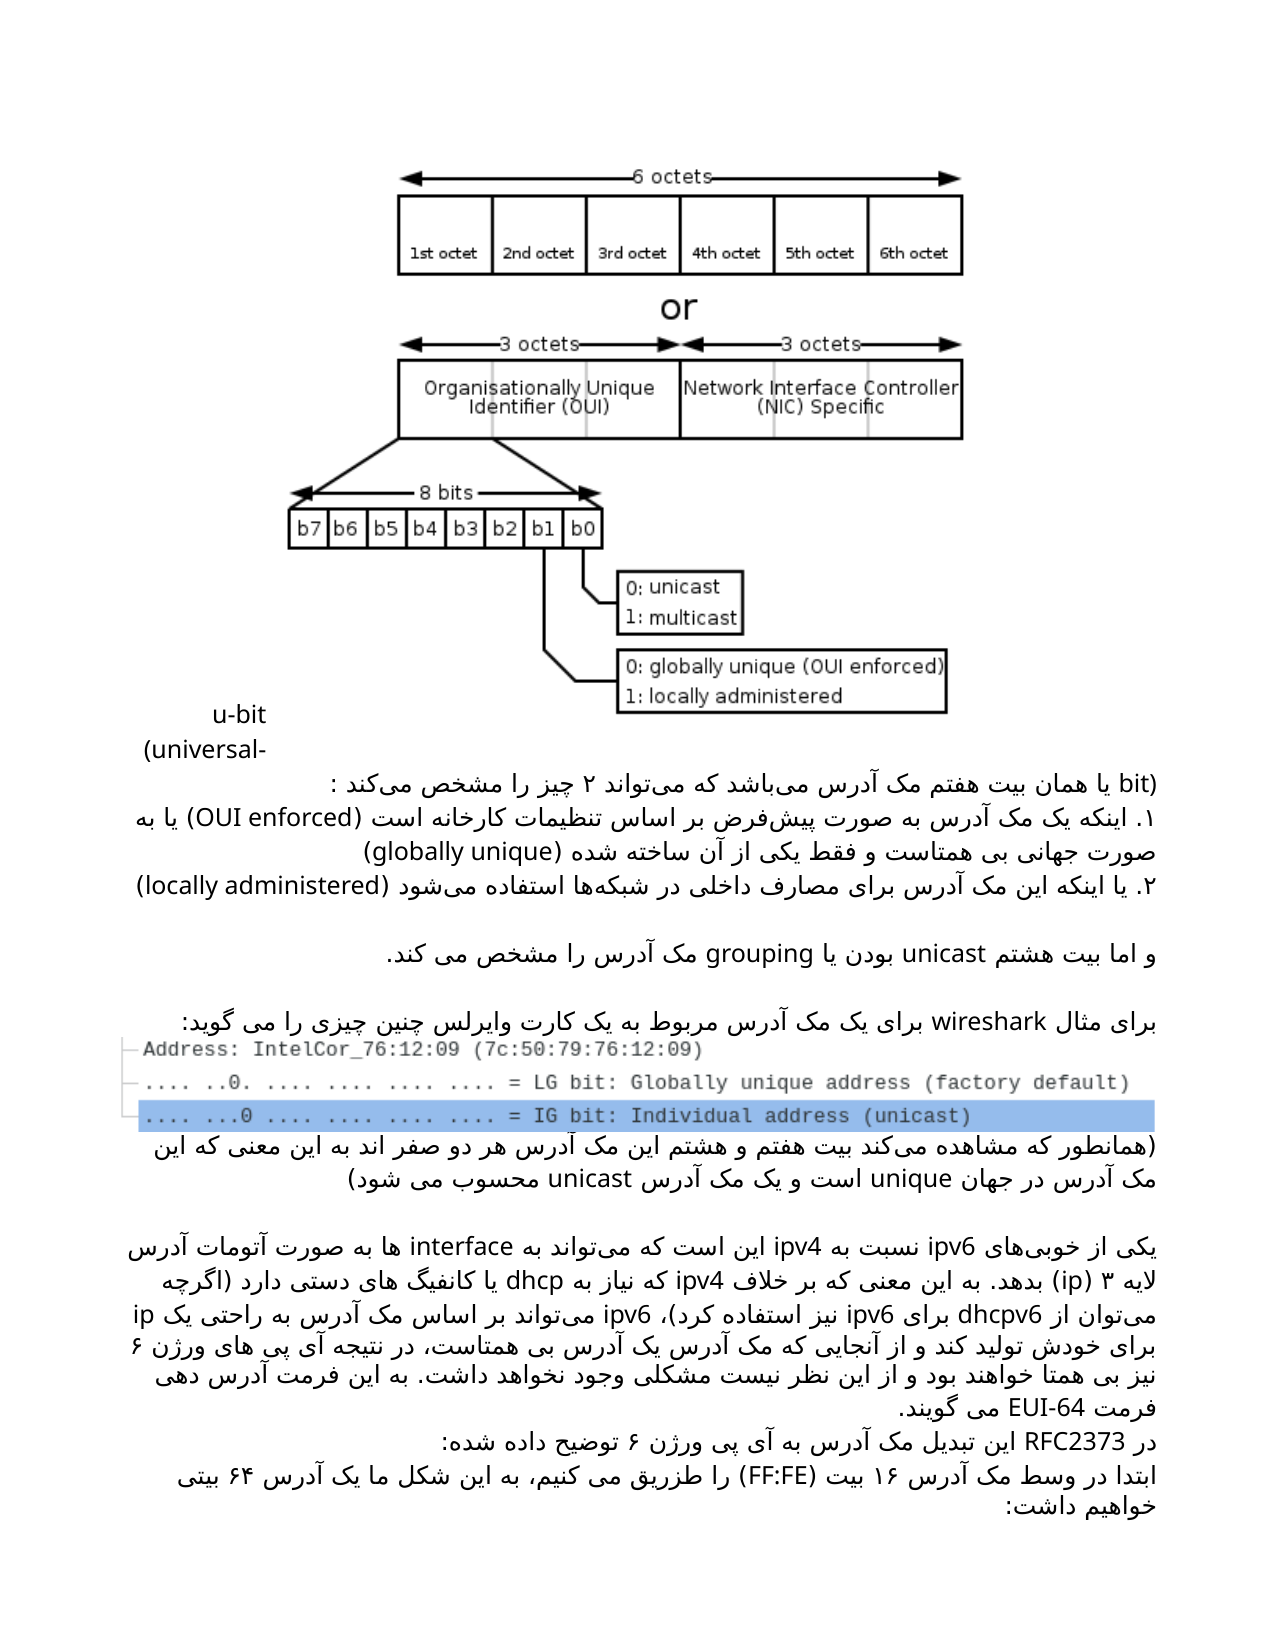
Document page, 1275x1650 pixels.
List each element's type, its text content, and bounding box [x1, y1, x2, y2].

text ۲. یا اینکه این مک آدرس برای مصارف داخلی در شبکه‌ها استفاده می‌شود (locally administered) [118, 867, 1157, 902]
text و اما بیت هشتم unicast بودن یا grouping مک آدرس را مشخص می کند. [118, 936, 1157, 970]
text u-bit (universal-bit) یا همان بیت هفتم مک آدرس می‌باشد که می‌تواند ۲ چیز را مشخص می‌کند : [118, 697, 1157, 799]
text ۱. اینکه یک مک آدرس به صورت پیش‌فرض بر اساس تنظیمات کارخانه است (OUI enforced) یا به صورت جهانی بی همتاست و فقط یکی از آن ساخته شده (globally unique) [118, 799, 1157, 867]
picture [266, 118, 1009, 744]
text ابتدا در وسط مک آدرس ۱۶ بیت (FF:FE) را طزریق می کنیم، به این شکل ما یک آدرس ۶۴ بیتی خواهیم داشت: [118, 1457, 1157, 1521]
picture [120, 1037, 1155, 1132]
text (همانطور که مشاهده می‌کند بیت هفتم و هشتم این مک آدرس هر دو صفر اند به این معنی که این مک آدرس در جهان unique است و یک مک آدرس unicast محسوب می شود) [118, 1038, 1157, 1195]
text برای مثال wireshark برای یک مک آدرس مربوط به یک کارت وایرلس چنین چیزی را می گوید: [118, 1004, 1157, 1038]
text یکی از خوبی‌های ipv6 نسبت به ipv4 این است که می‌تواند به interface ها به صورت آتومات آدرس لایه ۳ (ip) بدهد. به این معنی که بر خلاف ipv4 که نیاز به dhcp یا کانفیگ های دستی دارد (اگرچه می‌توان از dhcpv6 برای ipv6 نیز استفاده کرد)، ipv6 می‌تواند بر اساس مک آدرس به راحتی یک ip برای خودش تولید کند و از آنجایی که مک آدرس یک آدرس بی همتاست، در نتیجه آی پی های ورژن ۶ نیز بی همتا خواهند بود و از این نظر نیست مشکلی وجود نخواهد داشت. به این فرمت آدرس دهی فرمت EUI-64 می گویند. [118, 1229, 1157, 1423]
text در RFC2373 این تبدیل مک آدرس به آی پی ورژن ۶ توضیح داده شده: [118, 1423, 1157, 1457]
